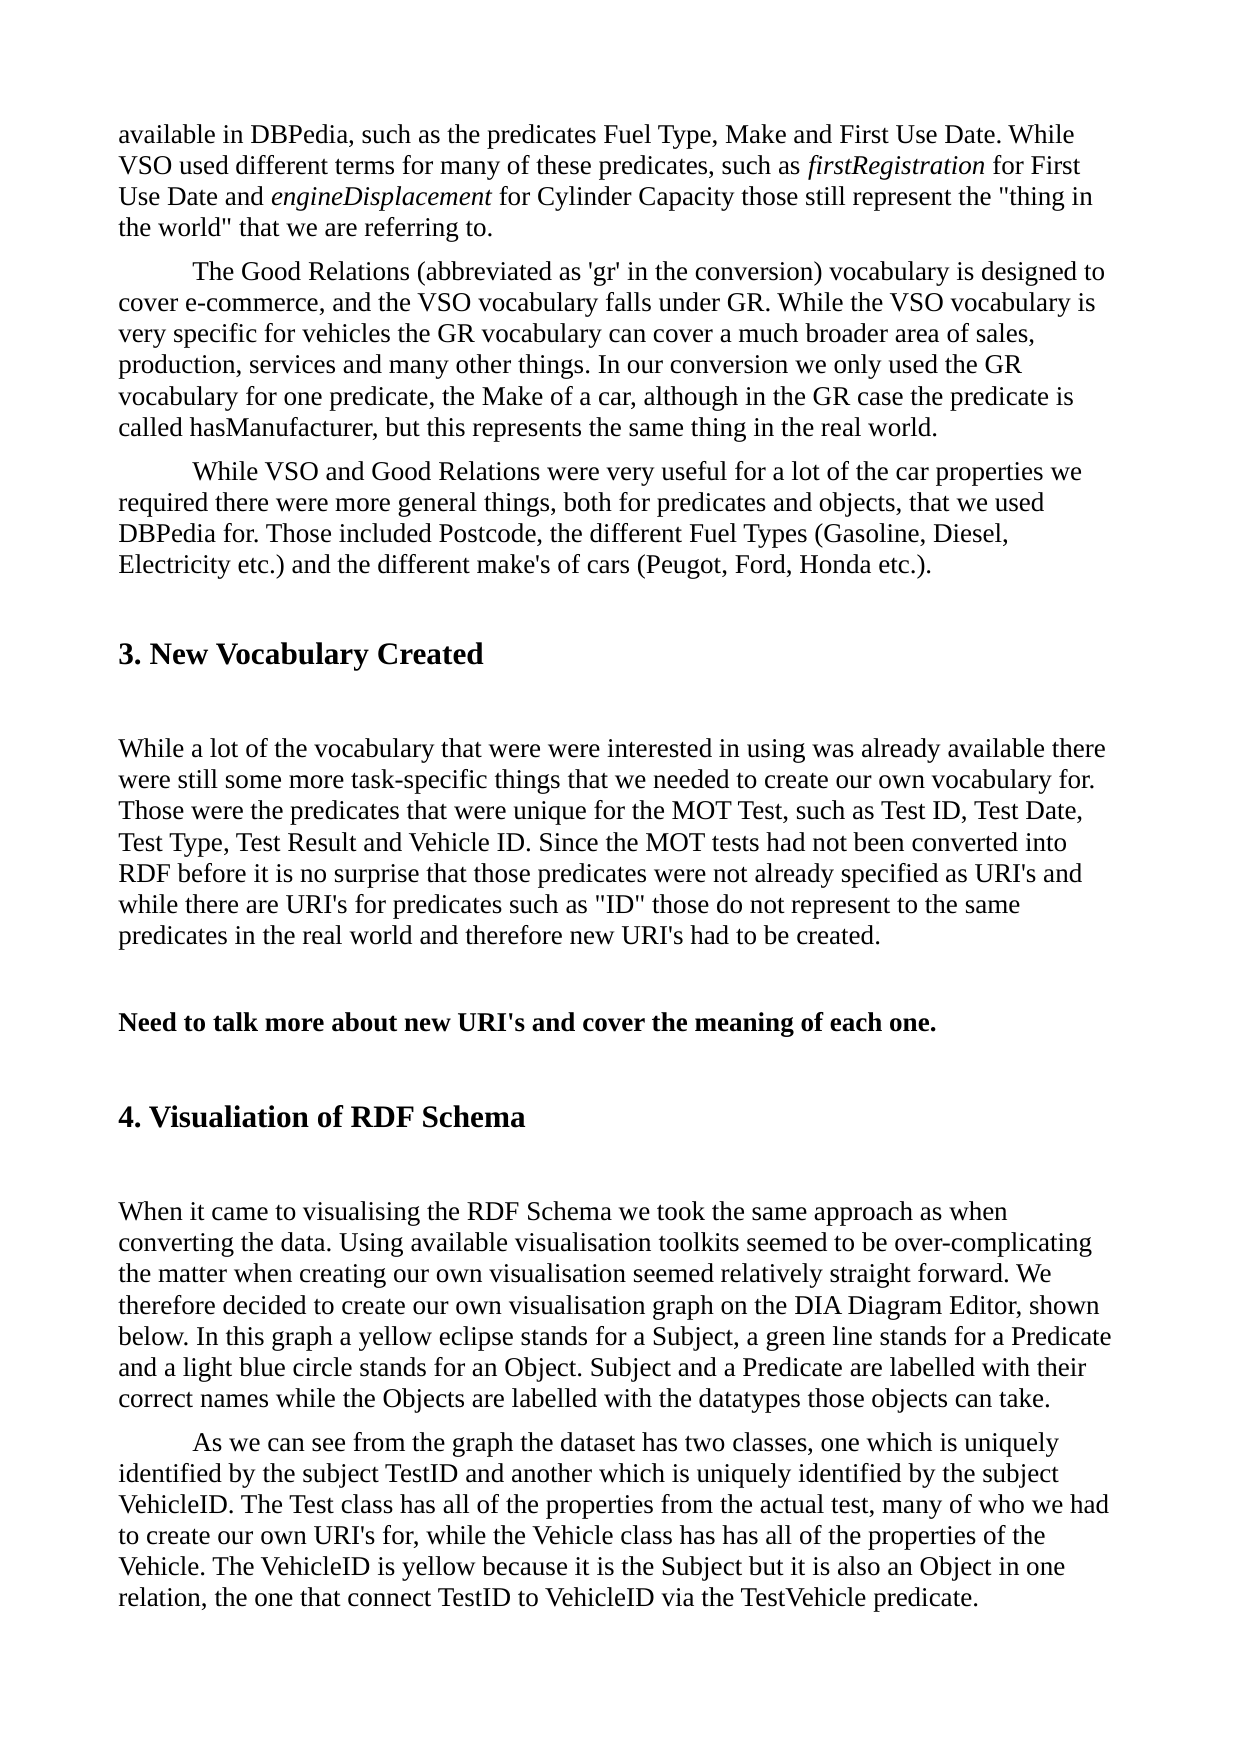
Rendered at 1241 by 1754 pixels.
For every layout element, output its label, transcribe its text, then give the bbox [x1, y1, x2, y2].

text As we can see from the graph the dataset has two classes, one which is uniquely identified by the subject TestID and another which is uniquely identified by the subject VehicleID. The Test class has all of the properties from the actual test, many of who we had to create our own URI's for, while the Vehicle class has has all of the properties of the Vehicle. The VehicleID is yellow because it is the Subject but it is also an Object in one relation, the one that connect TestID to VehicleID via the TestVehicle predicate. [118, 1426, 1122, 1613]
text While VSO and Good Relations were very useful for a lot of the car properties we required there were more general things, both for predicates and objects, that we used DBPedia for. Those included Postcode, the different Fuel Types (Gasoline, Diesel, Electricity etc.) and the different make's of cars (Peugot, Ford, Honda etc.). [118, 454, 1122, 579]
text Need to talk more about new URI's and cover the meaning of each one. [118, 1006, 1122, 1037]
text When it came to visualising the RDF Schema we took the same approach as when converting the data. Using available visualisation toolkits seemed to be over-complicating the matter when creating our own visualisation seemed relatively straight forward. We therefore decided to create our own visualisation graph on the DIA Diagram Editor, shown below. In this graph a yellow eclipse stands for a Subject, a green line stands for a Predicate and a light blue circle stands for an Object. Subject and a Predicate are labelled with their correct names while the Objects are labelled with the datatypes those objects can take. [118, 1195, 1122, 1413]
text 4. Visualiation of RDF Schema [118, 1098, 1122, 1134]
text While a lot of the vocabulary that were were interested in using was already available there were still some more task-specific things that we needed to create our own vocabulary for. Those were the predicates that were unique for the MOT Test, such as Test ID, Test Date, Test Type, Test Result and Vehicle ID. Since the MOT tests had not been converted into RDF before it is no surprise that those predicates were not already specified as URI's and while there are URI's for predicates such as "ID" those do not represent to the same predicates in the real world and therefore new URI's had to be created. [118, 732, 1122, 950]
text available in DBPedia, such as the predicates Fuel Type, Make and First Use Date. While VSO used different terms for many of these predicates, such as firstRegistration for First Use Date and engineDisplacement for Cylinder Capacity those still represent the "thing in the world" that we are referring to. [118, 118, 1122, 243]
text The Good Relations (abbreviated as 'gr' in the conversion) vocabulary is designed to cover e-commerce, and the VSO vocabulary falls under GR. While the VSO vocabulary is very specific for vehicles the GR vocabulary can cover a much broader area of sales, production, services and many other things. In our conversion we only used the GR vocabulary for one predicate, the Make of a car, although in the GR case the predicate is called hasManufacturer, but this represents the same thing in the real world. [118, 255, 1122, 442]
text 3. New Vocabulary Created [118, 635, 1122, 671]
